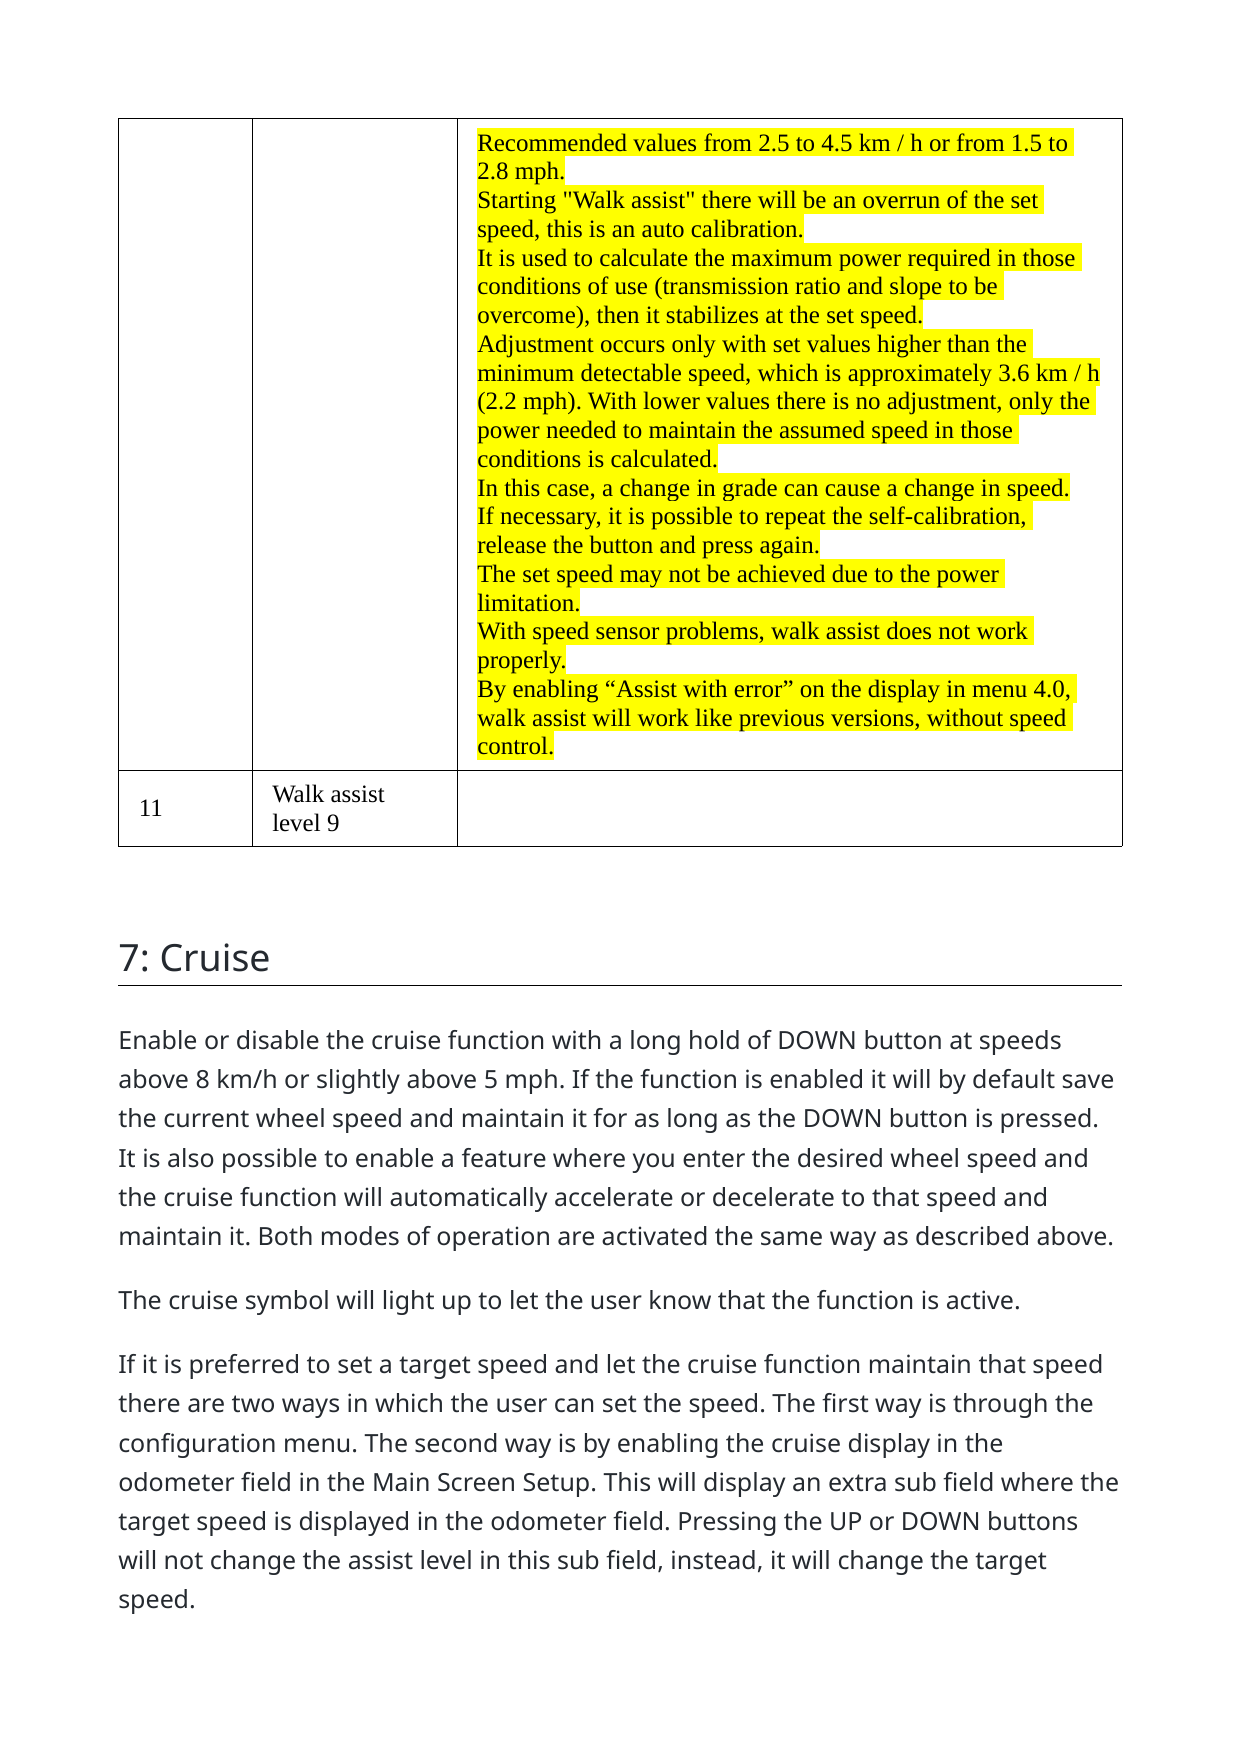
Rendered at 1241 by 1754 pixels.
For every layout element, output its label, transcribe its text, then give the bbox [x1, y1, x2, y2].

table_cell [119, 119, 252, 769]
subtitle 7: Cruise [118, 931, 1122, 985]
table_cell Recommended values ​​from 2.5 to 4.5 km / h or from 1.5 to 2.8 mph. Starting "Walk assist" there will be an overrun of the set speed, this is an auto calibration. It is used to calculate the maximum power required in those conditions of use (transmission ratio and slope to be overcome), then it stabilizes at the set speed. Adjustment occurs only with set values ​​higher than the minimum detectable speed, which is approximately 3.6 km / h (2.2 mph). With lower values ​​there is no adjustment, only the power needed to maintain the assumed speed in those conditions is calculated. In this case, a change in grade can cause a change in speed. If necessary, it is possible to repeat the self-calibration, release the button and press again. The set speed may not be achieved due to the power limitation. With speed sensor problems, walk assist does not work properly. By enabling “Assist with error” on the display in menu 4.0, walk assist will work like previous versions, without speed control. [458, 119, 1122, 769]
table_cell [458, 771, 1122, 846]
table_cell [253, 119, 457, 769]
text Enable or disable the cruise function with a long hold of DOWN button at speeds above 8 km/h or slightly above 5 mph. If the function is enabled it will by default save the current wheel speed and maintain it for as long as the DOWN button is pressed. It is also possible to enable a feature where you enter the desired wheel speed and the cruise function will automatically accelerate or decelerate to that speed and maintain it. Both modes of operation are activated the same way as described above. [118, 1023, 1122, 1253]
text If it is preferred to set a target speed and let the cruise function maintain that speed there are two ways in which the user can set the speed. The first way is through the configuration menu. The second way is by enabling the cruise display in the odometer field in the Main Screen Setup. This will display an extra sub field where the target speed is displayed in the odometer field. Pressing the UP or DOWN buttons will not change the assist level in this sub field, instead, it will change the target speed. [118, 1347, 1122, 1616]
table_cell 11 [119, 771, 252, 846]
table_cell Walk assist level 9 [253, 771, 457, 846]
text The cruise symbol will light up to let the user know that the function is active. [118, 1283, 1122, 1317]
